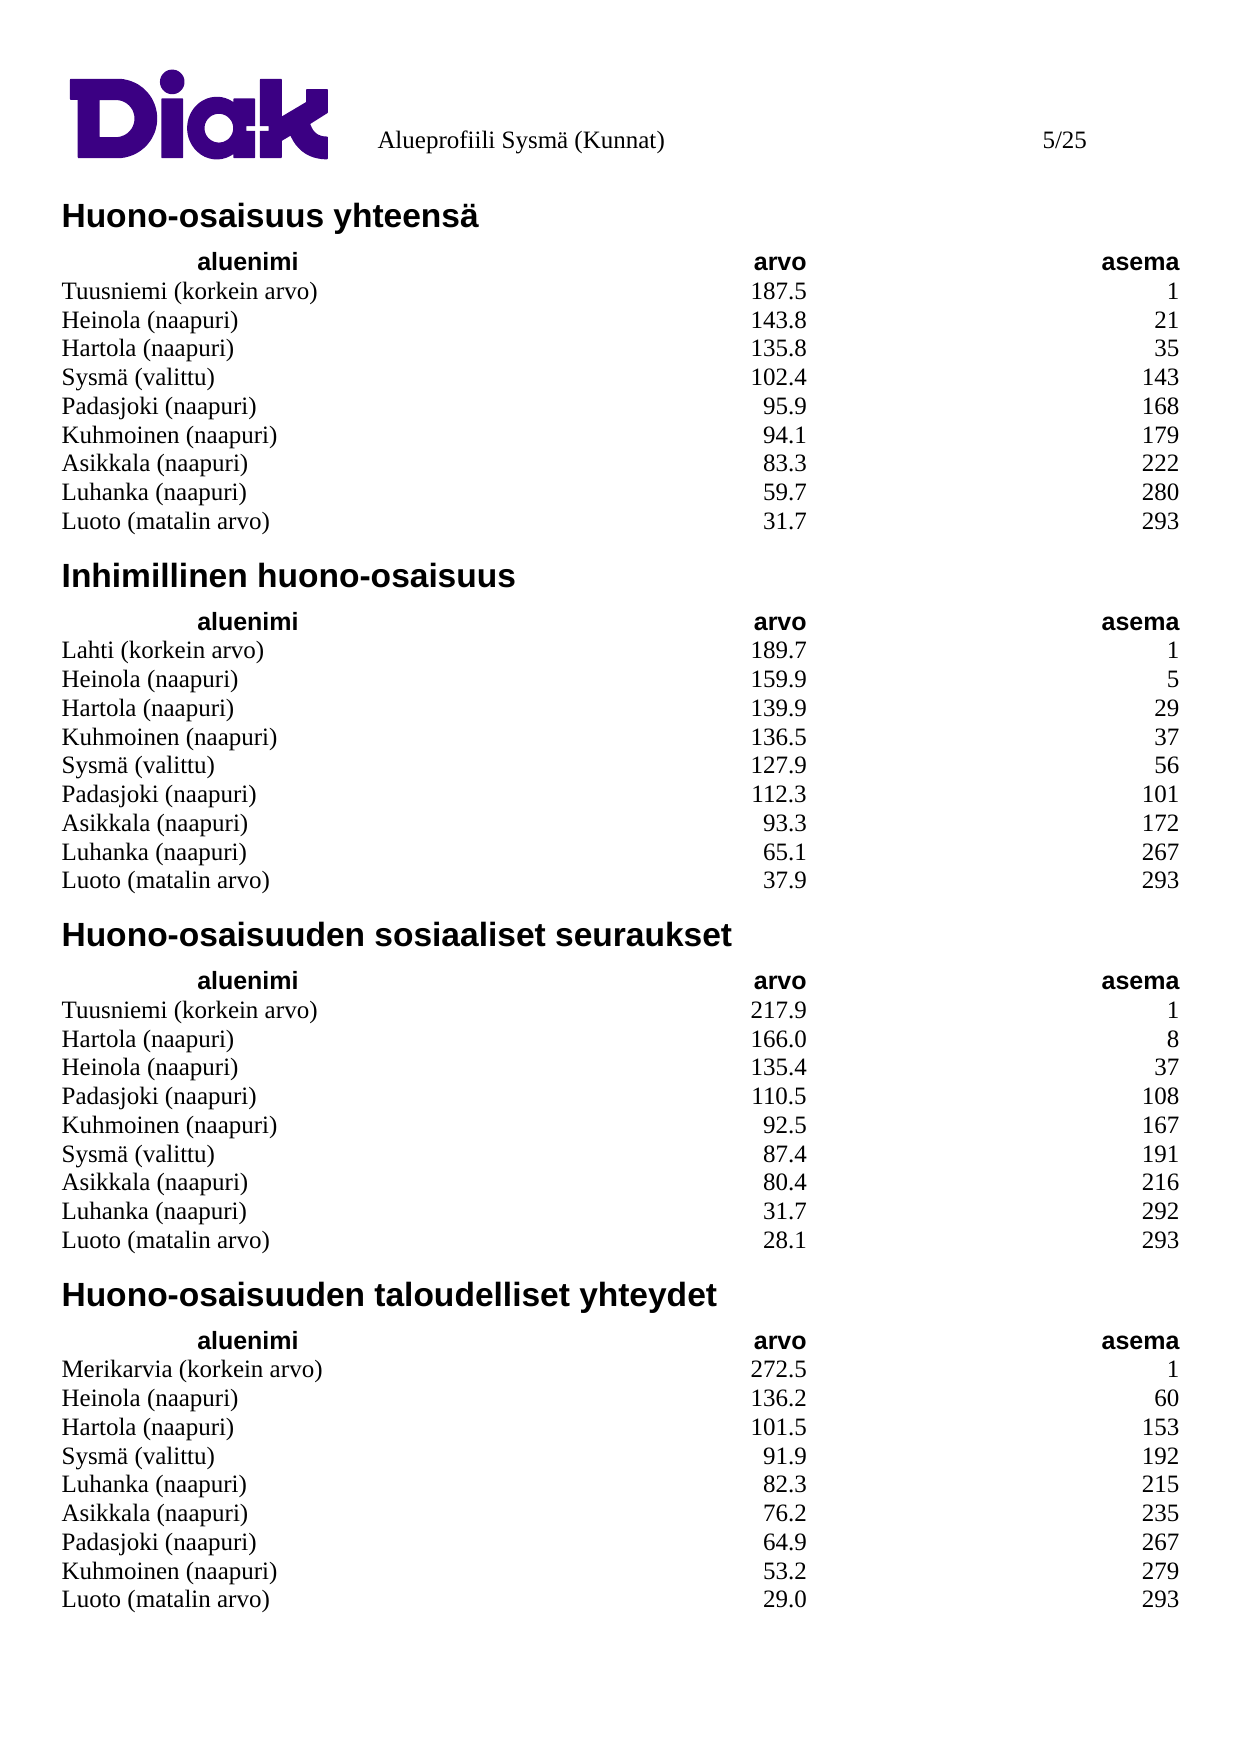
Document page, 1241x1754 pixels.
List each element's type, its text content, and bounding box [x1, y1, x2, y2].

table_cell 83.3 [434, 449, 806, 477]
table_cell 153 [806, 1412, 1179, 1441]
table_cell 179 [806, 420, 1179, 448]
table_cell Asikkala (naapuri) [61, 1168, 434, 1196]
table_cell 21 [806, 305, 1179, 333]
table_cell 267 [806, 837, 1179, 866]
table_cell 172 [806, 808, 1179, 837]
table_cell Kuhmoinen (naapuri) [61, 1110, 434, 1139]
table_cell 215 [806, 1470, 1179, 1498]
table_cell 59.7 [434, 477, 806, 506]
table_cell 35 [806, 334, 1179, 362]
table_cell 1 [806, 276, 1179, 305]
table_cell Sysmä (valittu) [61, 1441, 434, 1469]
table_cell 92.5 [434, 1110, 806, 1139]
subtitle Huono-osaisuus yhteensä [61, 196, 1179, 235]
table_cell 235 [806, 1498, 1179, 1527]
table_cell 166.0 [434, 1024, 806, 1052]
table_header arvo [434, 966, 806, 995]
table_cell Luhanka (naapuri) [61, 1196, 434, 1225]
table_cell Padasjoki (naapuri) [61, 391, 434, 420]
table_cell 187.5 [434, 276, 806, 305]
table_cell Hartola (naapuri) [61, 693, 434, 722]
table_cell 56 [806, 751, 1179, 779]
table_cell 135.8 [434, 334, 806, 362]
subtitle Huono-osaisuuden taloudelliset yhteydet [61, 1274, 1179, 1313]
table_cell Tuusniemi (korkein arvo) [61, 276, 434, 305]
table_cell Padasjoki (naapuri) [61, 1081, 434, 1110]
table_cell Asikkala (naapuri) [61, 449, 434, 477]
table_cell 135.4 [434, 1053, 806, 1081]
table_cell 1 [806, 636, 1179, 664]
table_cell 222 [806, 449, 1179, 477]
table_cell 37 [806, 722, 1179, 751]
table_cell 101.5 [434, 1412, 806, 1441]
table_cell 31.7 [434, 1196, 806, 1225]
table_cell Lahti (korkein arvo) [61, 636, 434, 664]
table_cell 143.8 [434, 305, 806, 333]
table_cell Padasjoki (naapuri) [61, 779, 434, 808]
table_header aluenimi [61, 1326, 434, 1354]
table_cell 82.3 [434, 1470, 806, 1498]
table_header aluenimi [61, 607, 434, 636]
table_cell Luhanka (naapuri) [61, 837, 434, 866]
table_header arvo [434, 1326, 806, 1354]
table_cell 53.2 [434, 1556, 806, 1584]
table_cell 293 [806, 506, 1179, 535]
table_cell 37 [806, 1053, 1179, 1081]
table_cell 29.0 [434, 1585, 806, 1613]
table_cell Heinola (naapuri) [61, 664, 434, 693]
table_cell 112.3 [434, 779, 806, 808]
table_cell 159.9 [434, 664, 806, 693]
table_cell Sysmä (valittu) [61, 1139, 434, 1167]
table_cell Hartola (naapuri) [61, 334, 434, 362]
table_cell Asikkala (naapuri) [61, 808, 434, 837]
table_cell 216 [806, 1168, 1179, 1196]
table_header asema [806, 607, 1179, 636]
table_cell Padasjoki (naapuri) [61, 1527, 434, 1556]
table_cell 1 [806, 1355, 1179, 1383]
subtitle Inhimillinen huono-osaisuus [61, 556, 1179, 594]
table_cell 168 [806, 391, 1179, 420]
table_cell 143 [806, 362, 1179, 391]
table_cell Sysmä (valittu) [61, 751, 434, 779]
table_cell 65.1 [434, 837, 806, 866]
table_header asema [806, 1326, 1179, 1354]
table_header asema [806, 966, 1179, 995]
table_cell Heinola (naapuri) [61, 1383, 434, 1412]
table_cell 136.2 [434, 1383, 806, 1412]
table_cell 8 [806, 1024, 1179, 1052]
table_cell Asikkala (naapuri) [61, 1498, 434, 1527]
table_cell 108 [806, 1081, 1179, 1110]
table_cell 192 [806, 1441, 1179, 1469]
table_header arvo [434, 607, 806, 636]
table_header asema [806, 247, 1179, 276]
table_cell 95.9 [434, 391, 806, 420]
table_cell 5 [806, 664, 1179, 693]
table_cell Sysmä (valittu) [61, 362, 434, 391]
table_cell Hartola (naapuri) [61, 1024, 434, 1052]
table_cell 127.9 [434, 751, 806, 779]
table_cell Heinola (naapuri) [61, 305, 434, 333]
table_cell 293 [806, 866, 1179, 894]
table_cell 1 [806, 995, 1179, 1024]
table_cell Luoto (matalin arvo) [61, 1585, 434, 1613]
table_cell Heinola (naapuri) [61, 1053, 434, 1081]
table_cell 93.3 [434, 808, 806, 837]
table_cell 267 [806, 1527, 1179, 1556]
table_cell 37.9 [434, 866, 806, 894]
table_cell 136.5 [434, 722, 806, 751]
table_header aluenimi [61, 247, 434, 276]
table_cell 293 [806, 1225, 1179, 1254]
table_cell Kuhmoinen (naapuri) [61, 722, 434, 751]
table_cell 139.9 [434, 693, 806, 722]
table_cell Merikarvia (korkein arvo) [61, 1355, 434, 1383]
table_cell 110.5 [434, 1081, 806, 1110]
table_cell 191 [806, 1139, 1179, 1167]
table_cell 217.9 [434, 995, 806, 1024]
table_cell 94.1 [434, 420, 806, 448]
table_cell Hartola (naapuri) [61, 1412, 434, 1441]
table_cell 280 [806, 477, 1179, 506]
subtitle Huono-osaisuuden sosiaaliset seuraukset [61, 915, 1179, 954]
table_cell 28.1 [434, 1225, 806, 1254]
table_cell 29 [806, 693, 1179, 722]
table_cell 76.2 [434, 1498, 806, 1527]
table_cell 102.4 [434, 362, 806, 391]
table_cell 91.9 [434, 1441, 806, 1469]
table_cell Kuhmoinen (naapuri) [61, 420, 434, 448]
table_cell 60 [806, 1383, 1179, 1412]
table_cell 101 [806, 779, 1179, 808]
table_cell 167 [806, 1110, 1179, 1139]
table_cell 31.7 [434, 506, 806, 535]
table_cell 272.5 [434, 1355, 806, 1383]
table_header arvo [434, 247, 806, 276]
table_cell 279 [806, 1556, 1179, 1584]
table_cell 64.9 [434, 1527, 806, 1556]
table_cell 293 [806, 1585, 1179, 1613]
table_cell Luhanka (naapuri) [61, 1470, 434, 1498]
table_cell 80.4 [434, 1168, 806, 1196]
table_cell Tuusniemi (korkein arvo) [61, 995, 434, 1024]
table_cell Luoto (matalin arvo) [61, 866, 434, 894]
table_cell Luoto (matalin arvo) [61, 506, 434, 535]
table_cell 292 [806, 1196, 1179, 1225]
table_cell Luoto (matalin arvo) [61, 1225, 434, 1254]
table_cell Luhanka (naapuri) [61, 477, 434, 506]
table_cell 87.4 [434, 1139, 806, 1167]
table_cell Kuhmoinen (naapuri) [61, 1556, 434, 1584]
table_cell 189.7 [434, 636, 806, 664]
table_header aluenimi [61, 966, 434, 995]
